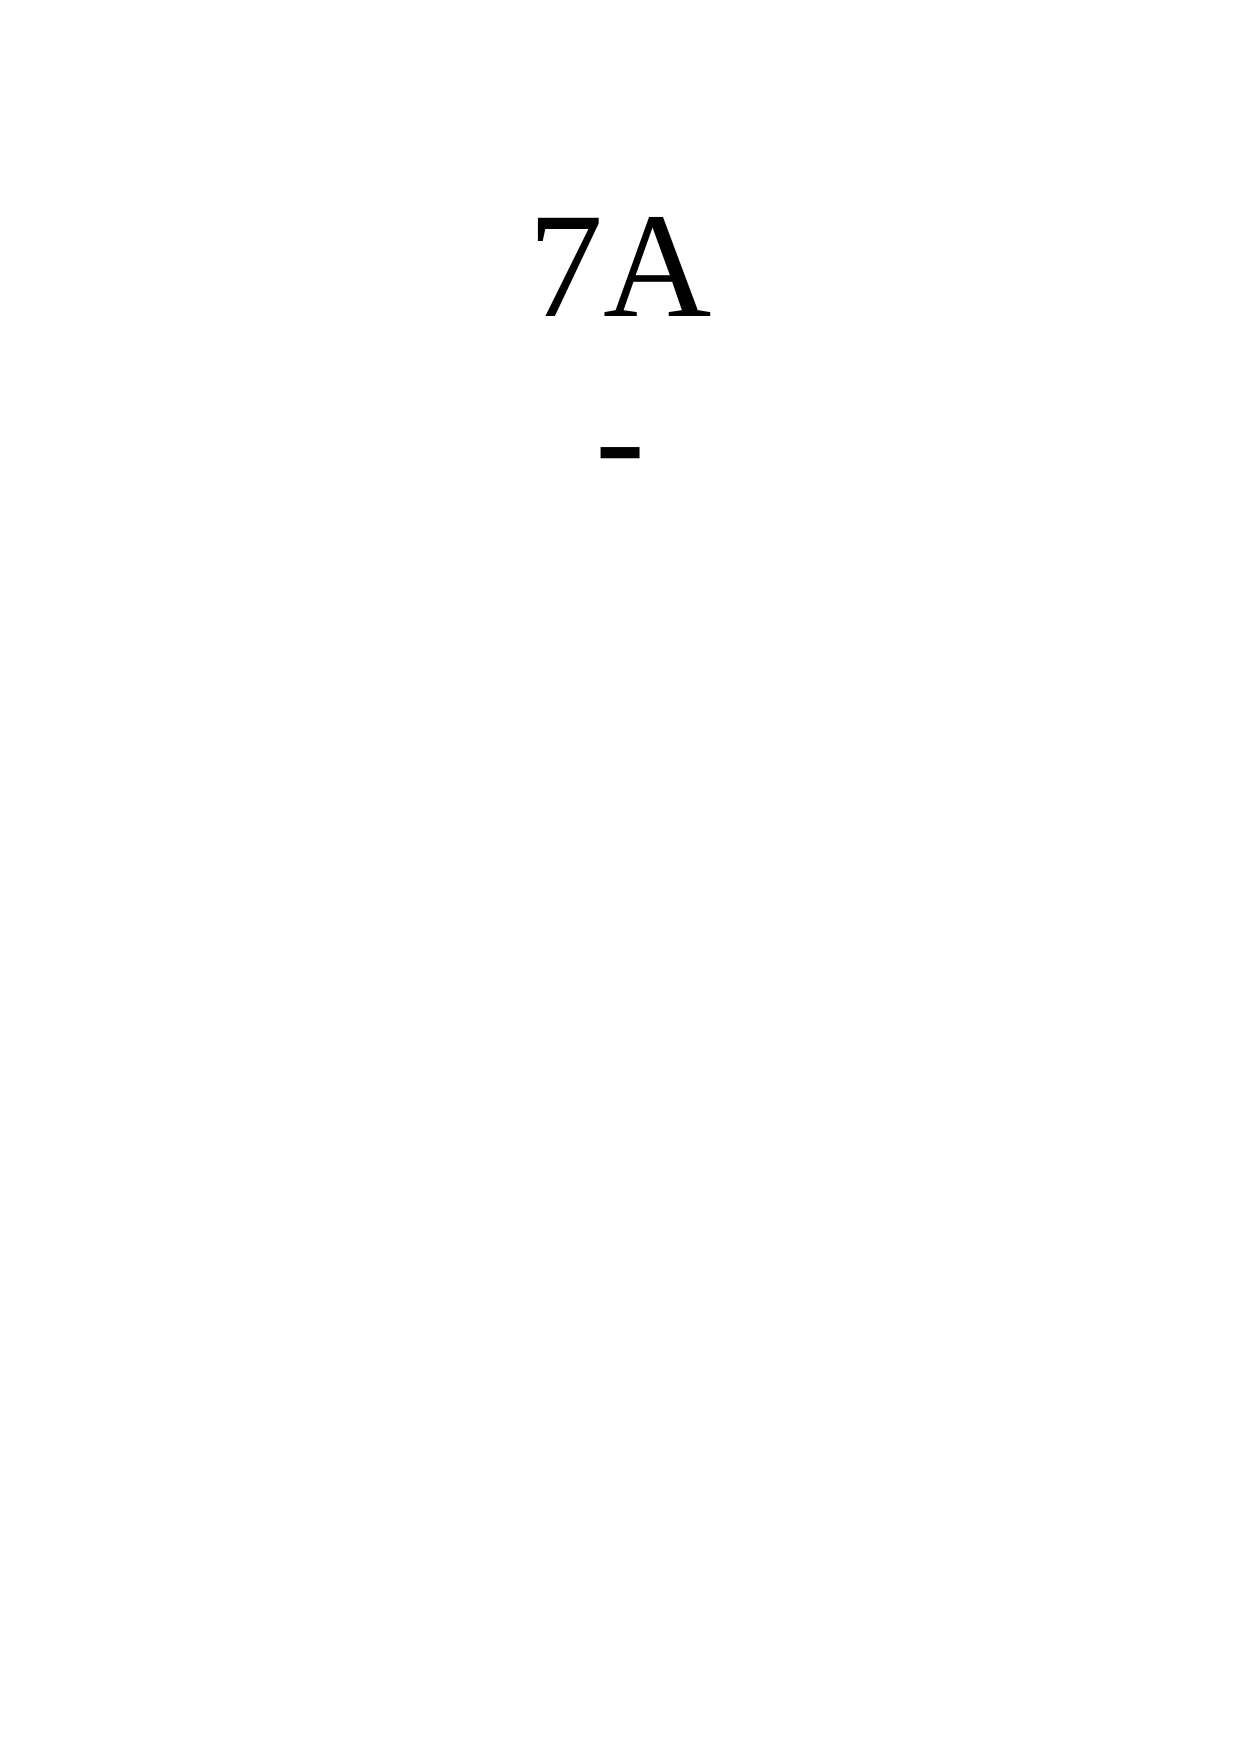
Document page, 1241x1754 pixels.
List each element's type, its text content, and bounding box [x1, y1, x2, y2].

text - [118, 349, 1122, 521]
text 7A [118, 176, 1122, 349]
